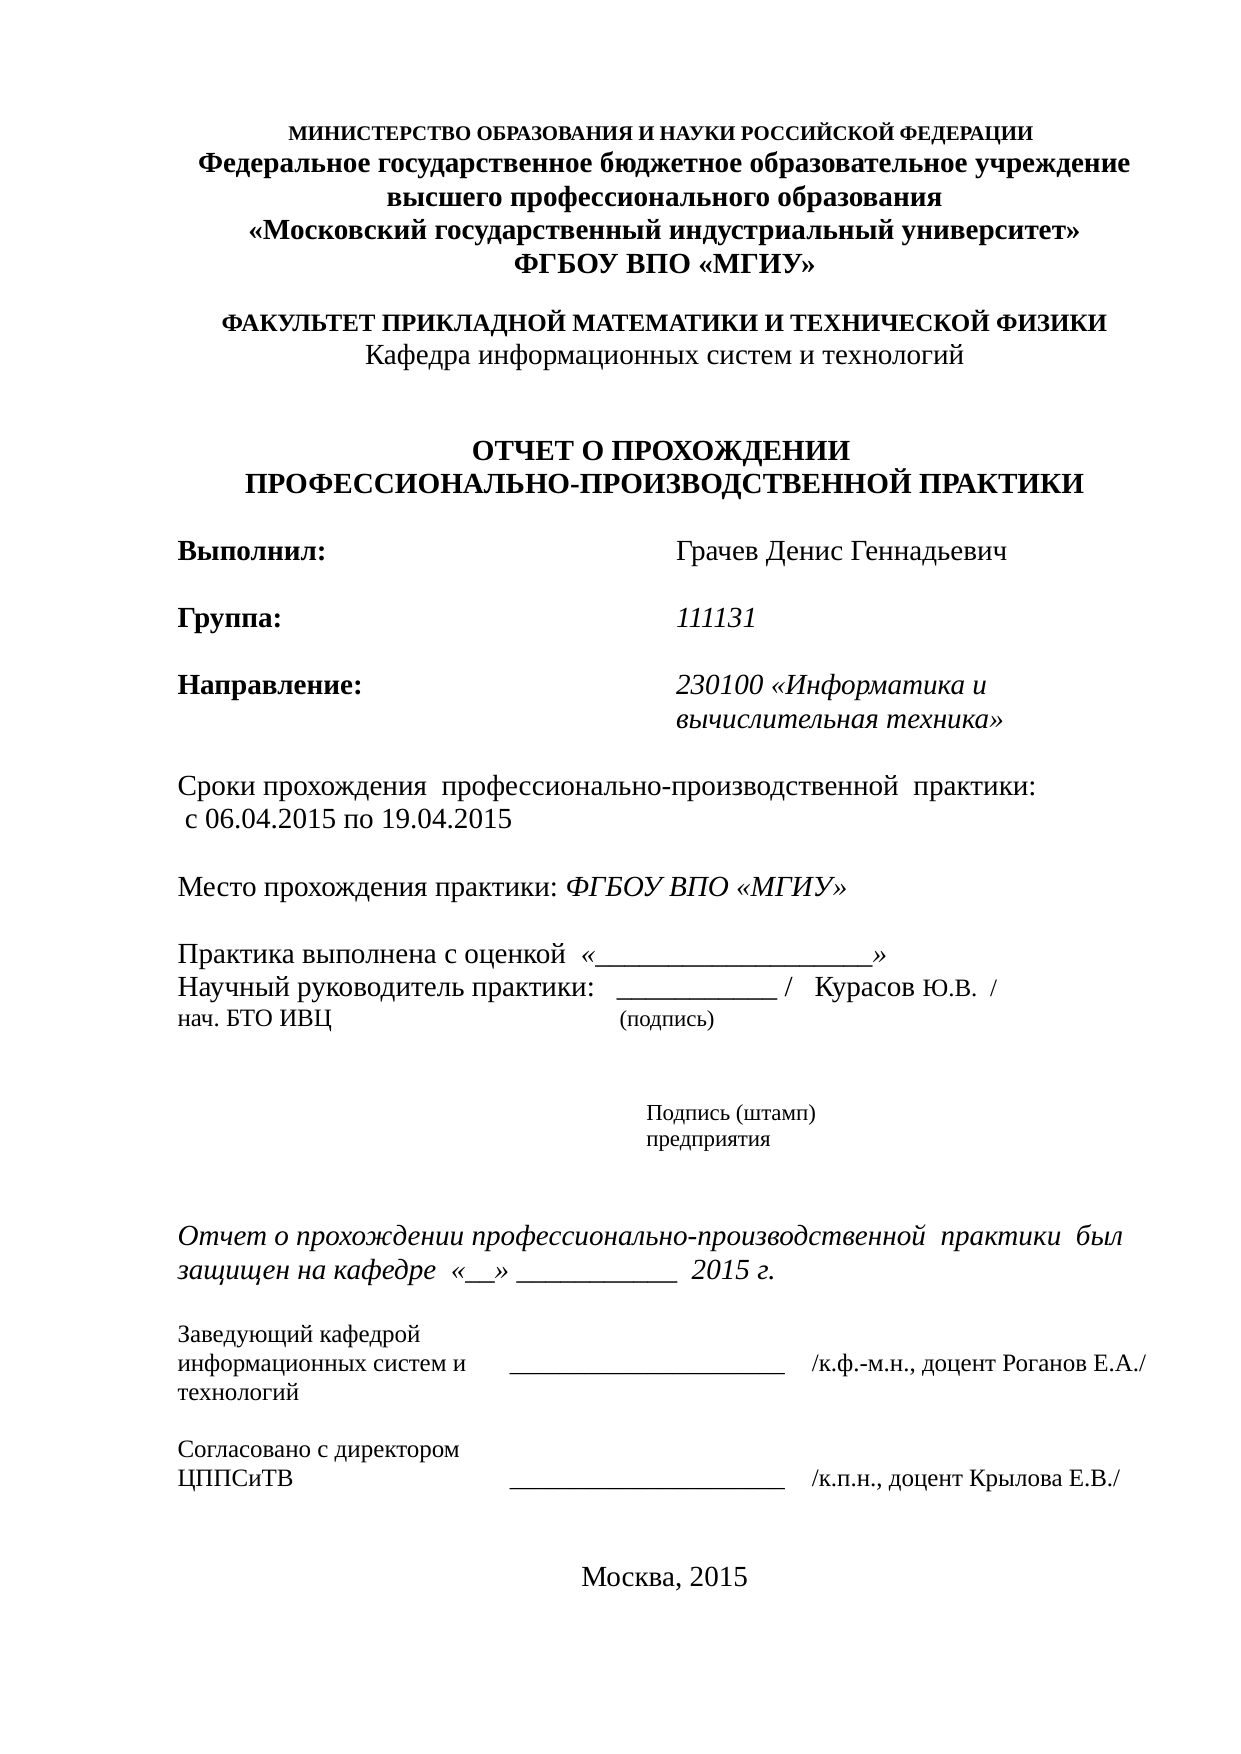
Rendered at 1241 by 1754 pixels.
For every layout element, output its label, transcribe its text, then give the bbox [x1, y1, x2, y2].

text МИНИСТЕРСТВО ОБРАЗОВАНИЯ И НАУКИ РОССИЙСКОЙ ФЕДЕРАЦИИ [177, 122, 1152, 145]
table_header Грачев Денис Геннадьевич [665, 533, 1152, 600]
table_header /к.ф.-м.н., доцент Роганов Е.А./ [800, 1319, 1163, 1434]
table_cell 230100 «Информатика и вычислительная техника» [665, 634, 1152, 768]
text ПРОФЕССИОНАЛЬНО-ПРОИЗВОДСТВЕННОЙ ПРАКТИКИ [177, 466, 1152, 500]
table_header Заведующий кафедрой информационных систем и технологий [166, 1319, 498, 1434]
text Кафедра информационных систем и технологий [177, 337, 1152, 370]
text Москва, 2015 [177, 1559, 1152, 1592]
table_cell ______________________ [498, 1434, 800, 1492]
table_cell Сроки прохождения профессионально-производственной практики: с 06.04.2015 по 19.04.2015 Место прохождения практики: ФГБОУ ВПО «МГИУ» Практика выполнена с оценкой «___________________» Научный руководитель практики: ___________ / Курасов Ю.В. / нач. БТО ИВЦ (подпись) Подпись (штамп) предприятия [166, 768, 1152, 1185]
text Отчет о прохождении профессионально-производственной практики был защищен на кафедре «__» ___________ 2015 г. [177, 1218, 1152, 1286]
table_cell Направление: [166, 634, 664, 768]
text «Московский государственный индустриальный университет» [177, 212, 1152, 246]
table_header ______________________ [498, 1319, 800, 1434]
text ФАКУЛЬТЕТ ПРИКЛАДНОЙ МАТЕМАТИКИ И ТЕХНИЧЕСКОЙ ФИЗИКИ [177, 308, 1152, 337]
table_cell Согласовано с директором ЦППСиТВ [166, 1434, 498, 1492]
text ОТЧЕТ О ПРОХОЖДЕНИИ [177, 433, 1152, 466]
text высшего профессионального образования [177, 179, 1152, 212]
table_cell 111131 [665, 600, 1152, 634]
text Федеральное государственное бюджетное образовательное учреждение [177, 145, 1152, 179]
text ФГБОУ ВПО «МГИУ» [177, 246, 1152, 279]
table_cell Группа: [166, 600, 664, 634]
table_cell /к.п.н., доцент Крылова Е.В./ [800, 1434, 1163, 1492]
table_header Выполнил: [166, 533, 664, 600]
